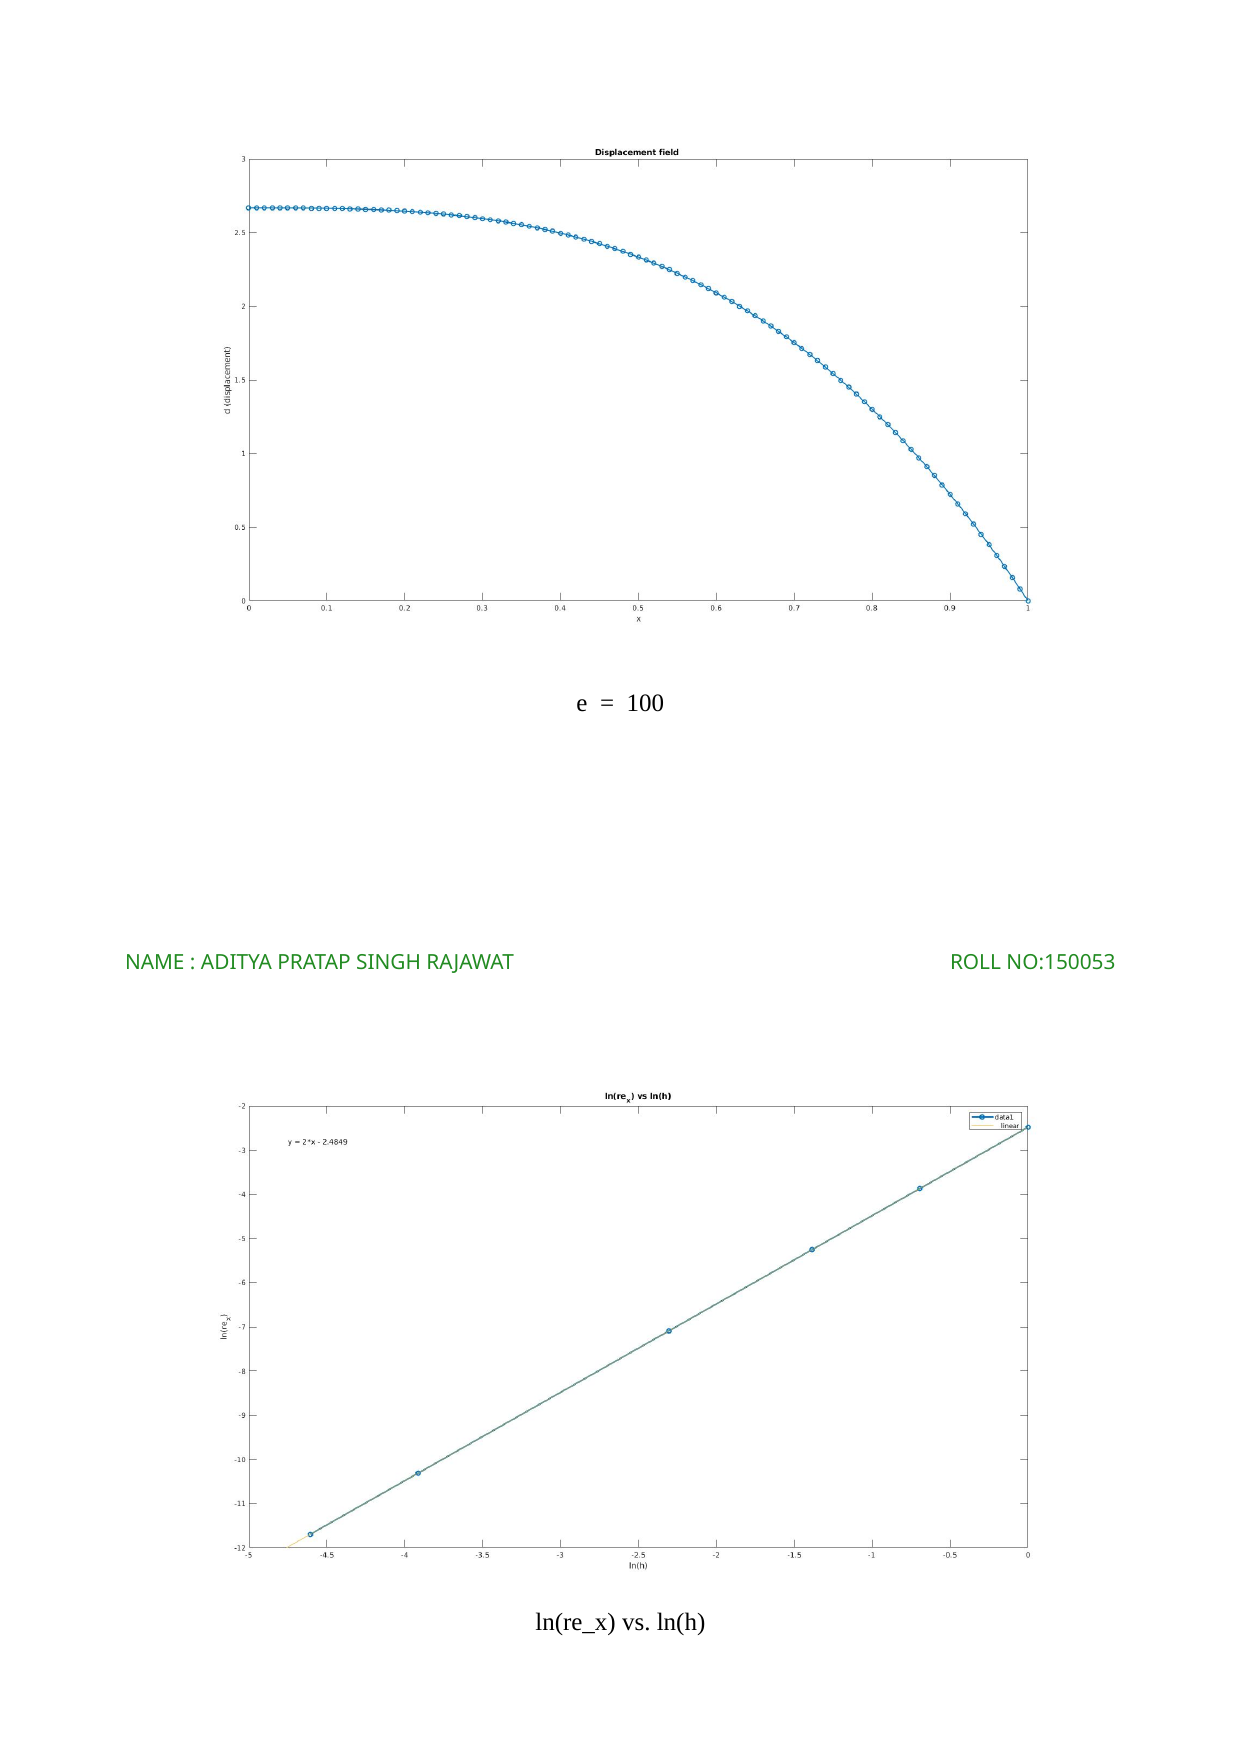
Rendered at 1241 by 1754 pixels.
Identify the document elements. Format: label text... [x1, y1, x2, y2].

picture [118, 1065, 1123, 1607]
text e = 100 [118, 688, 1122, 717]
text ln(re_x) vs. ln(h) [118, 1607, 1122, 1636]
text NAME : ADITYA PRATAP SINGH RAJAWAT ROLL NO:150053 [118, 947, 1122, 976]
picture [118, 118, 1123, 660]
